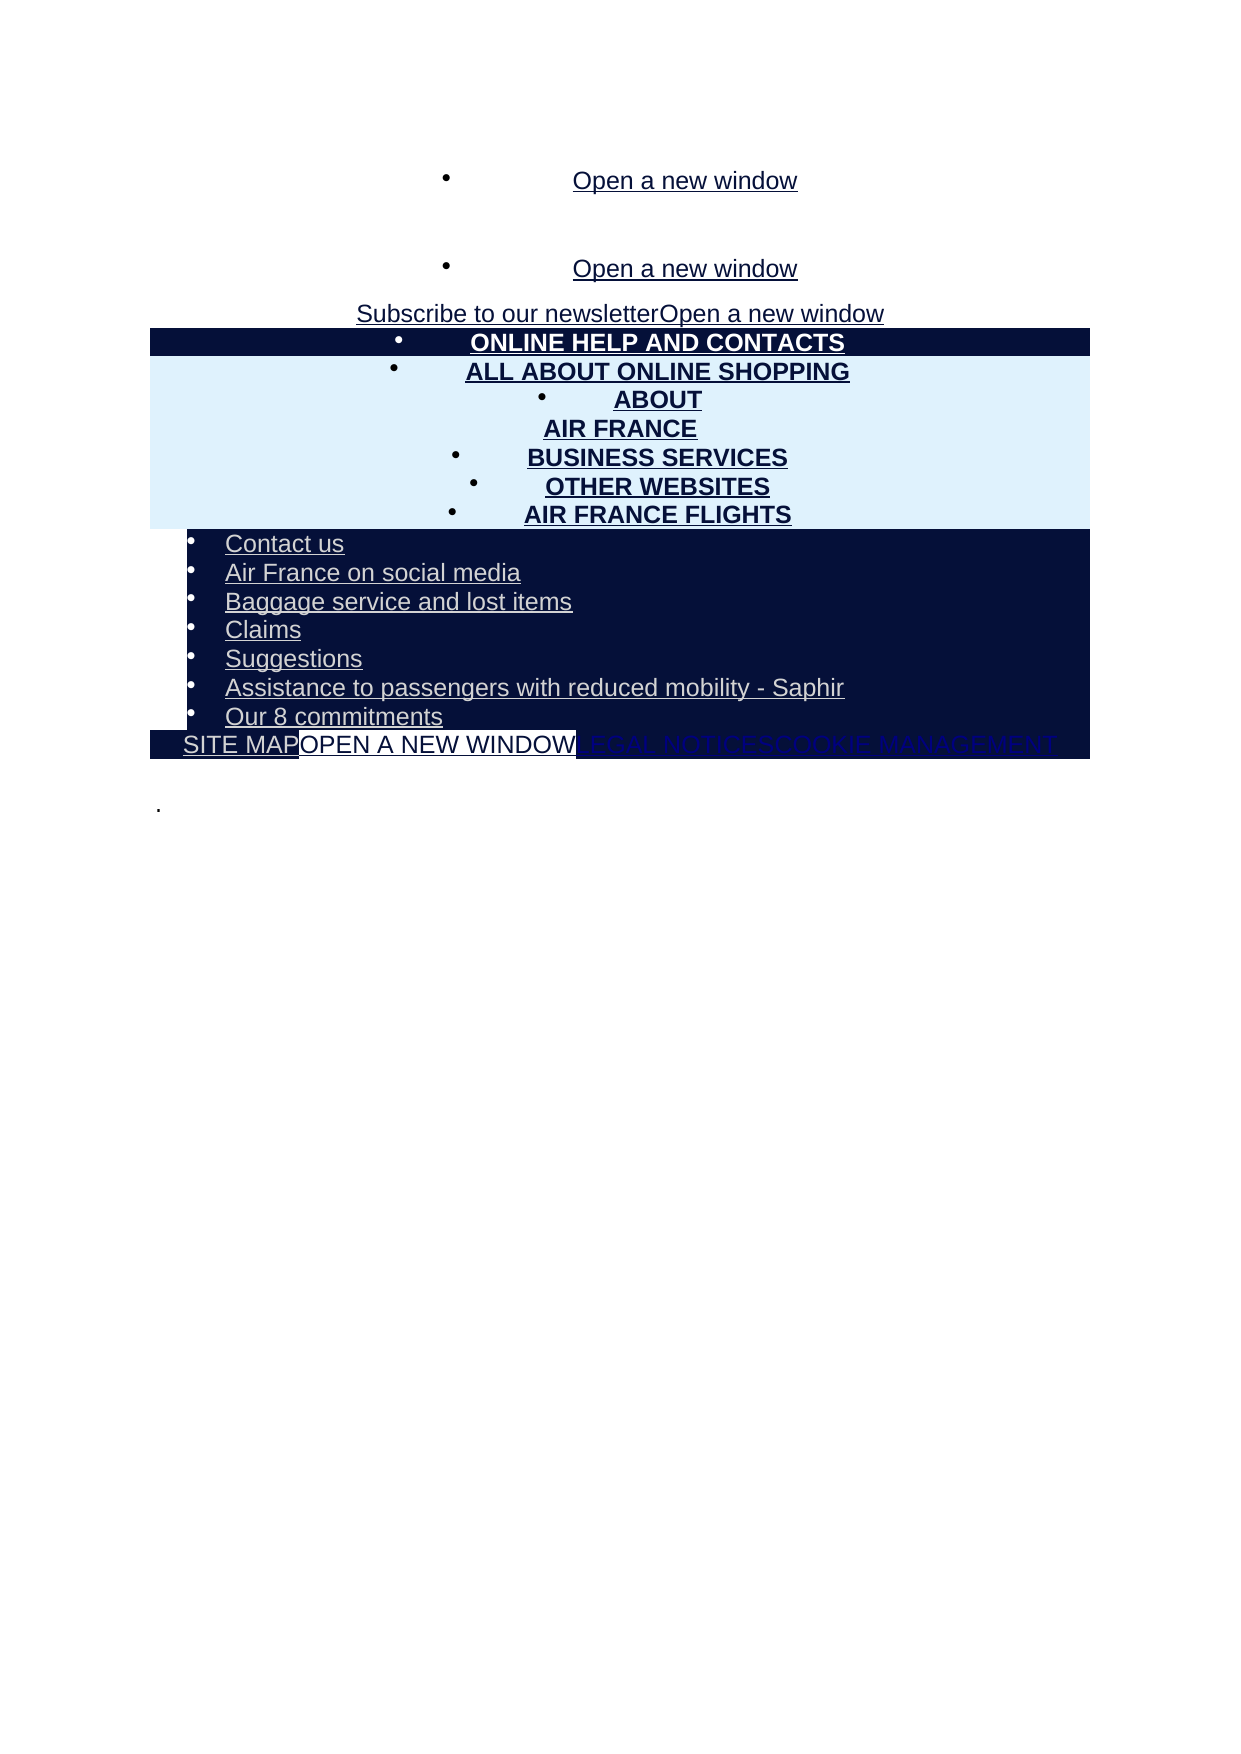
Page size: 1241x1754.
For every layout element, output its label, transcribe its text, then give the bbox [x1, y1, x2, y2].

text Subscribe to our newsletterOpen a new window [150, 299, 1090, 328]
list AIR FRANCE FLIGHTS [150, 500, 1090, 529]
list Open a new window [150, 150, 1090, 210]
list Air France on social media [187, 558, 1090, 586]
list Claims [187, 615, 1090, 644]
list ABOUT AIR FRANCE [150, 385, 1090, 443]
list Contact us [187, 529, 1090, 558]
list BUSINESS SERVICES [150, 443, 1090, 471]
list ONLINE HELP AND CONTACTS [150, 328, 1090, 356]
list ALL ABOUT ONLINE SHOPPING [150, 356, 1090, 385]
list Suggestions [187, 644, 1090, 673]
list OTHER WEBSITES [150, 471, 1090, 500]
list Open a new window [150, 239, 1090, 299]
list Assistance to passengers with reduced mobility - Saphir [187, 673, 1090, 701]
list Baggage service and lost items [187, 586, 1090, 615]
text SITE MAPOPEN A NEW WINDOWLEGAL NOTICESCOOKIE MANAGEMENT [150, 730, 1090, 759]
list Our 8 commitments [187, 701, 1090, 730]
